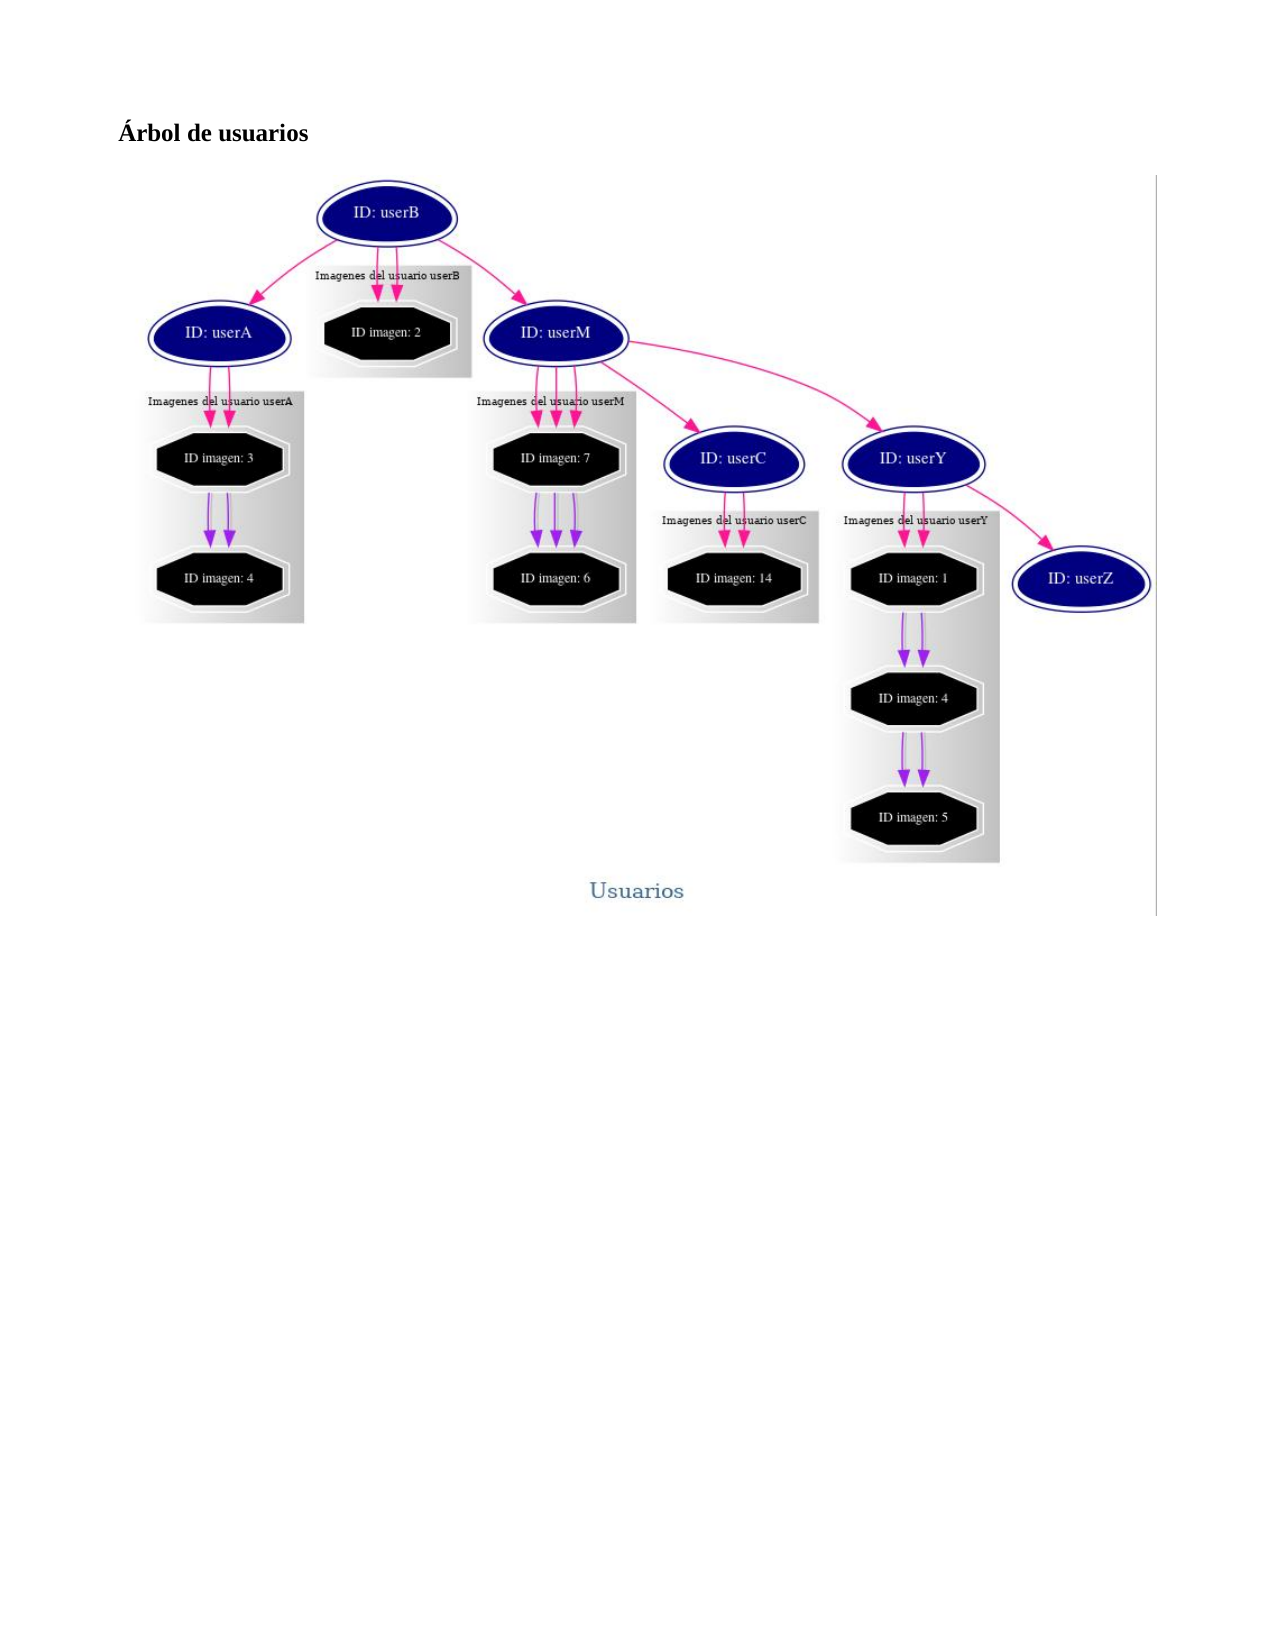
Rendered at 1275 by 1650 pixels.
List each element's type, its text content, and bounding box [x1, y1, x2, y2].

text Árbol de usuarios [118, 118, 1157, 147]
picture [118, 175, 1157, 916]
